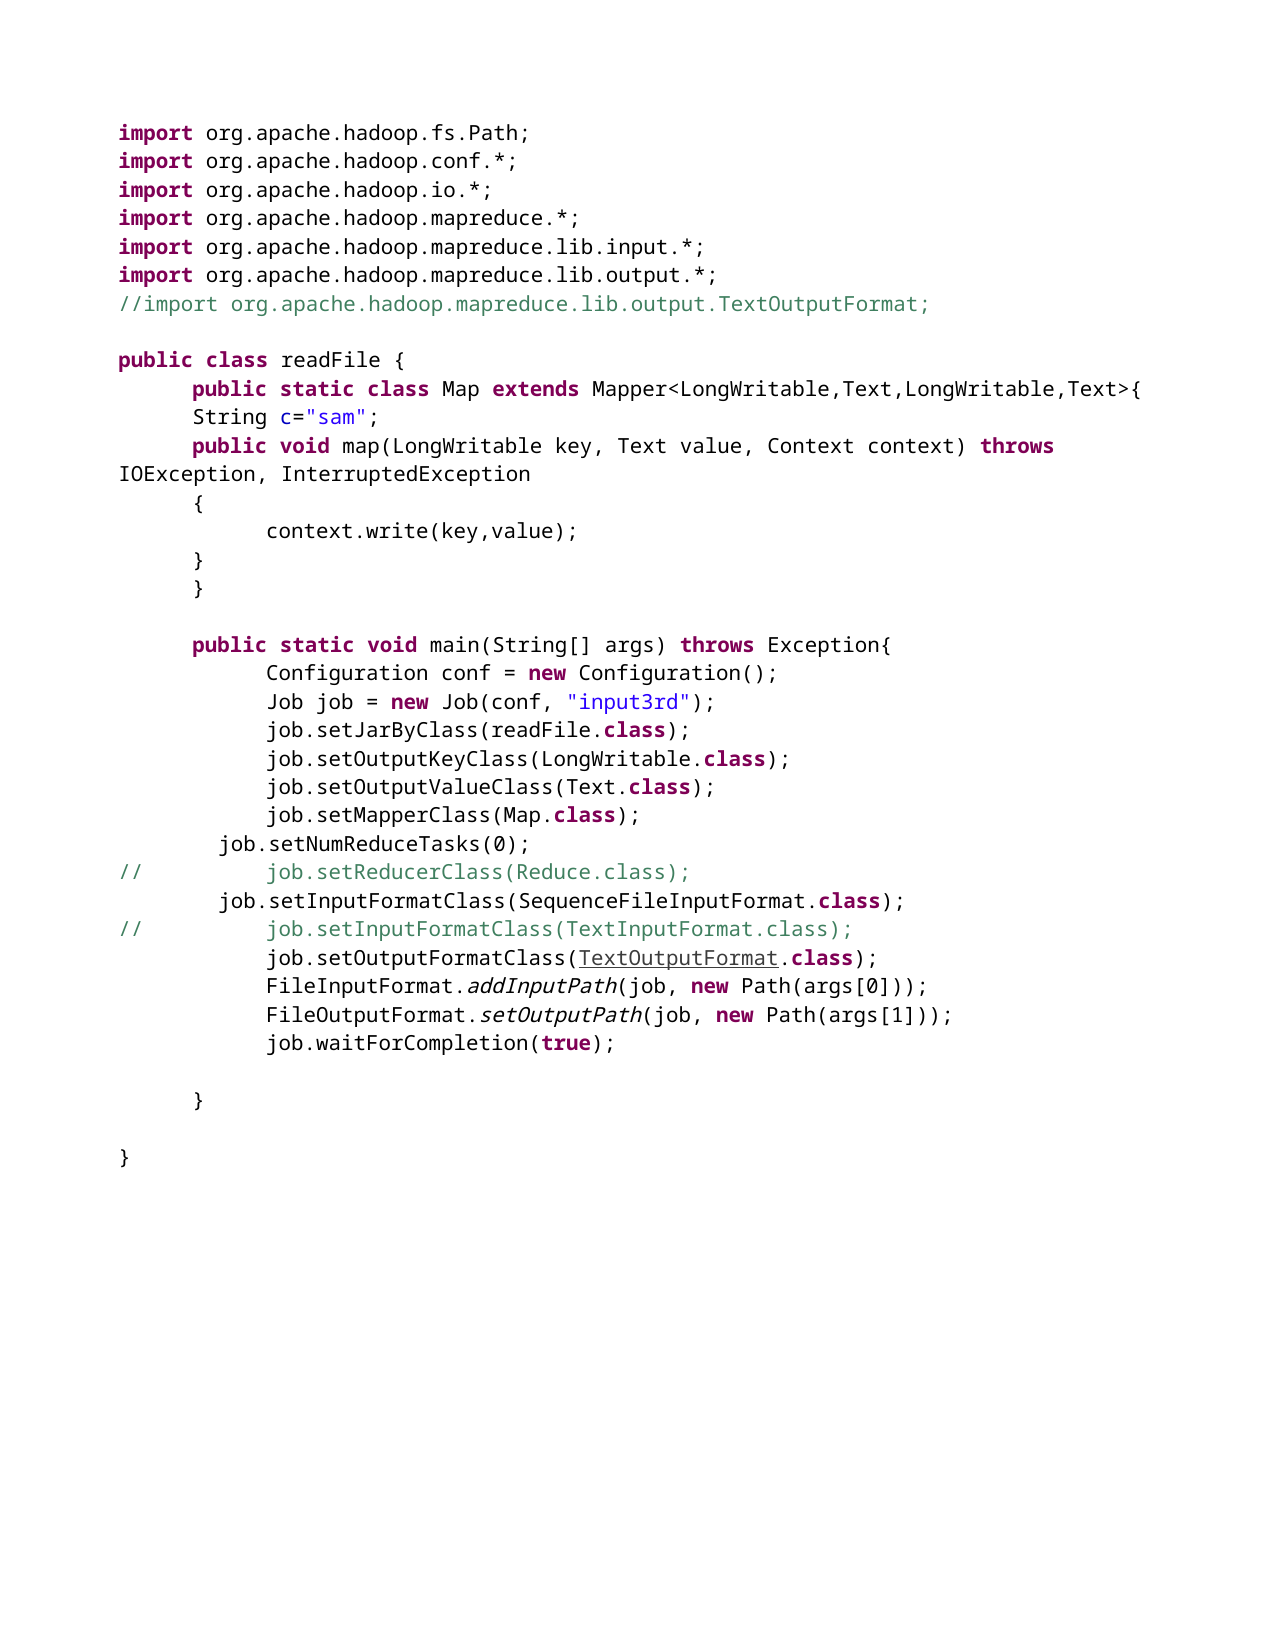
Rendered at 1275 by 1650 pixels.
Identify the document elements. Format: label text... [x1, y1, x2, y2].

text job.setOutputValueClass(Text.class); [118, 772, 1157, 801]
text String c="sam"; [118, 402, 1157, 431]
text //import org.apache.hadoop.mapreduce.lib.output.TextOutputFormat; [118, 289, 1157, 317]
text import org.apache.hadoop.mapreduce.lib.output.*; [118, 260, 1157, 289]
text job.setMapperClass(Map.class); [118, 801, 1157, 829]
text public static void main(String[] args) throws Exception{ [118, 630, 1157, 658]
text { [118, 488, 1157, 516]
text // job.setReducerClass(Reduce.class); [118, 857, 1157, 886]
text job.setJarByClass(readFile.class); [118, 715, 1157, 744]
text import org.apache.hadoop.conf.*; [118, 147, 1157, 175]
text Job job = new Job(conf, "input3rd"); [118, 687, 1157, 715]
text } [118, 1142, 1157, 1170]
text job.waitForCompletion(true); [118, 1028, 1157, 1057]
text } [118, 1085, 1157, 1113]
text import org.apache.hadoop.io.*; [118, 175, 1157, 203]
text Configuration conf = new Configuration(); [118, 658, 1157, 687]
text import org.apache.hadoop.mapreduce.*; [118, 203, 1157, 232]
text FileOutputFormat.setOutputPath(job, new Path(args[1])); [118, 1000, 1157, 1028]
text // job.setInputFormatClass(TextInputFormat.class); [118, 914, 1157, 943]
text import org.apache.hadoop.fs.Path; [118, 118, 1157, 147]
text FileInputFormat.addInputPath(job, new Path(args[0])); [118, 971, 1157, 1000]
text } [118, 545, 1157, 573]
text public class readFile { [118, 346, 1157, 374]
text } [118, 573, 1157, 602]
text job.setNumReduceTasks(0); [118, 829, 1157, 857]
text public void map(LongWritable key, Text value, Context context) throws IOException, InterruptedException [118, 431, 1157, 488]
text public static class Map extends Mapper<LongWritable,Text,LongWritable,Text>{ [118, 374, 1157, 402]
text job.setInputFormatClass(SequenceFileInputFormat.class); [118, 886, 1157, 914]
text job.setOutputFormatClass(TextOutputFormat.class); [118, 943, 1157, 971]
text job.setOutputKeyClass(LongWritable.class); [118, 744, 1157, 772]
text import org.apache.hadoop.mapreduce.lib.input.*; [118, 232, 1157, 260]
text context.write(key,value); [118, 516, 1157, 545]
